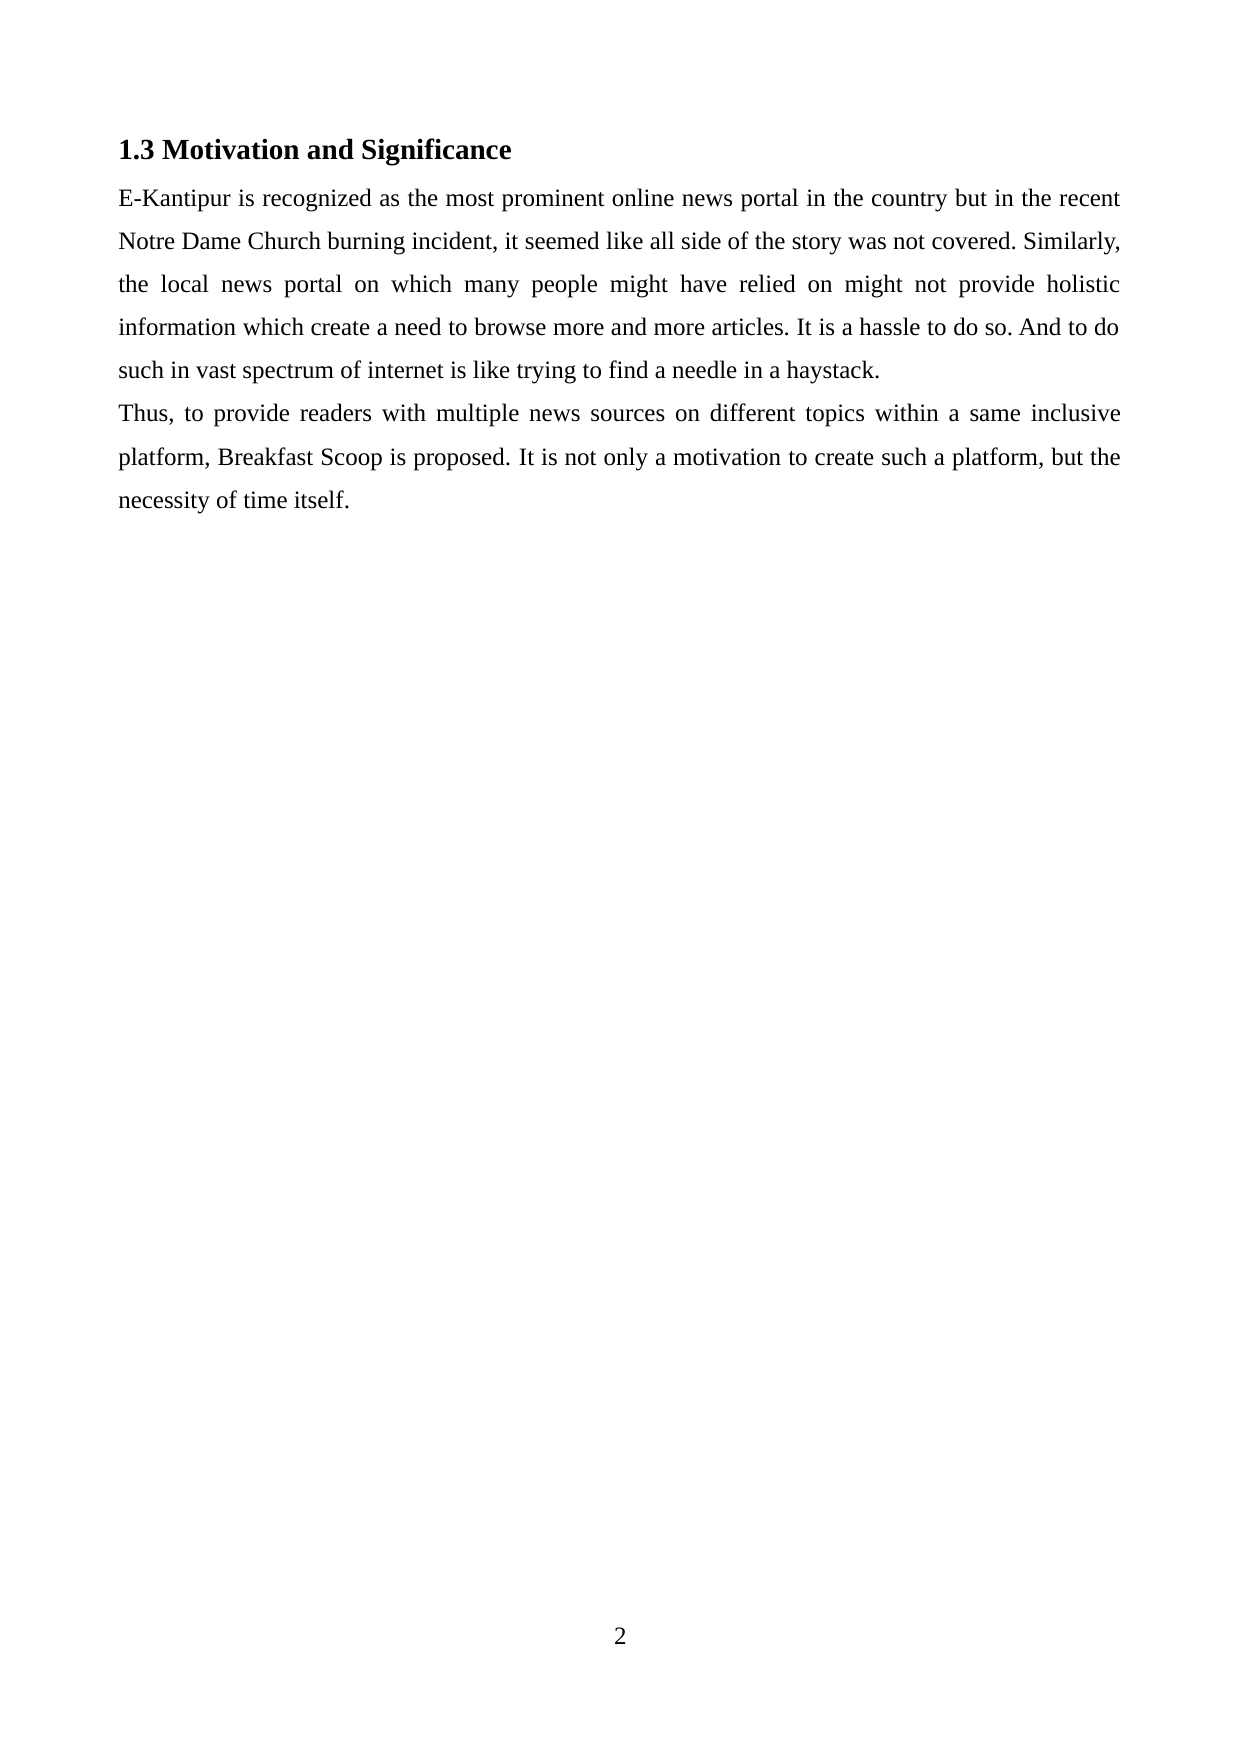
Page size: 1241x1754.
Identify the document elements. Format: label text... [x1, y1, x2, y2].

text Thus, to provide readers with multiple news sources on different topics within a same inclusive platform, Breakfast Scoop is proposed. It is not only a motivation to create such a platform, but the necessity of time itself. [118, 398, 1122, 513]
text E-Kantipur is recognized as the most prominent online news portal in the country but in the recent Notre Dame Church burning incident, it seemed like all side of the story was not covered. Similarly, the local news portal on which many people might have relied on might not provide holistic information which create a need to browse more and more articles. It is a hassle to do so. And to do such in vast spectrum of internet is like trying to find a needle in a haystack. [118, 183, 1122, 384]
text 1.3 Motivation and Significance [118, 132, 1122, 166]
